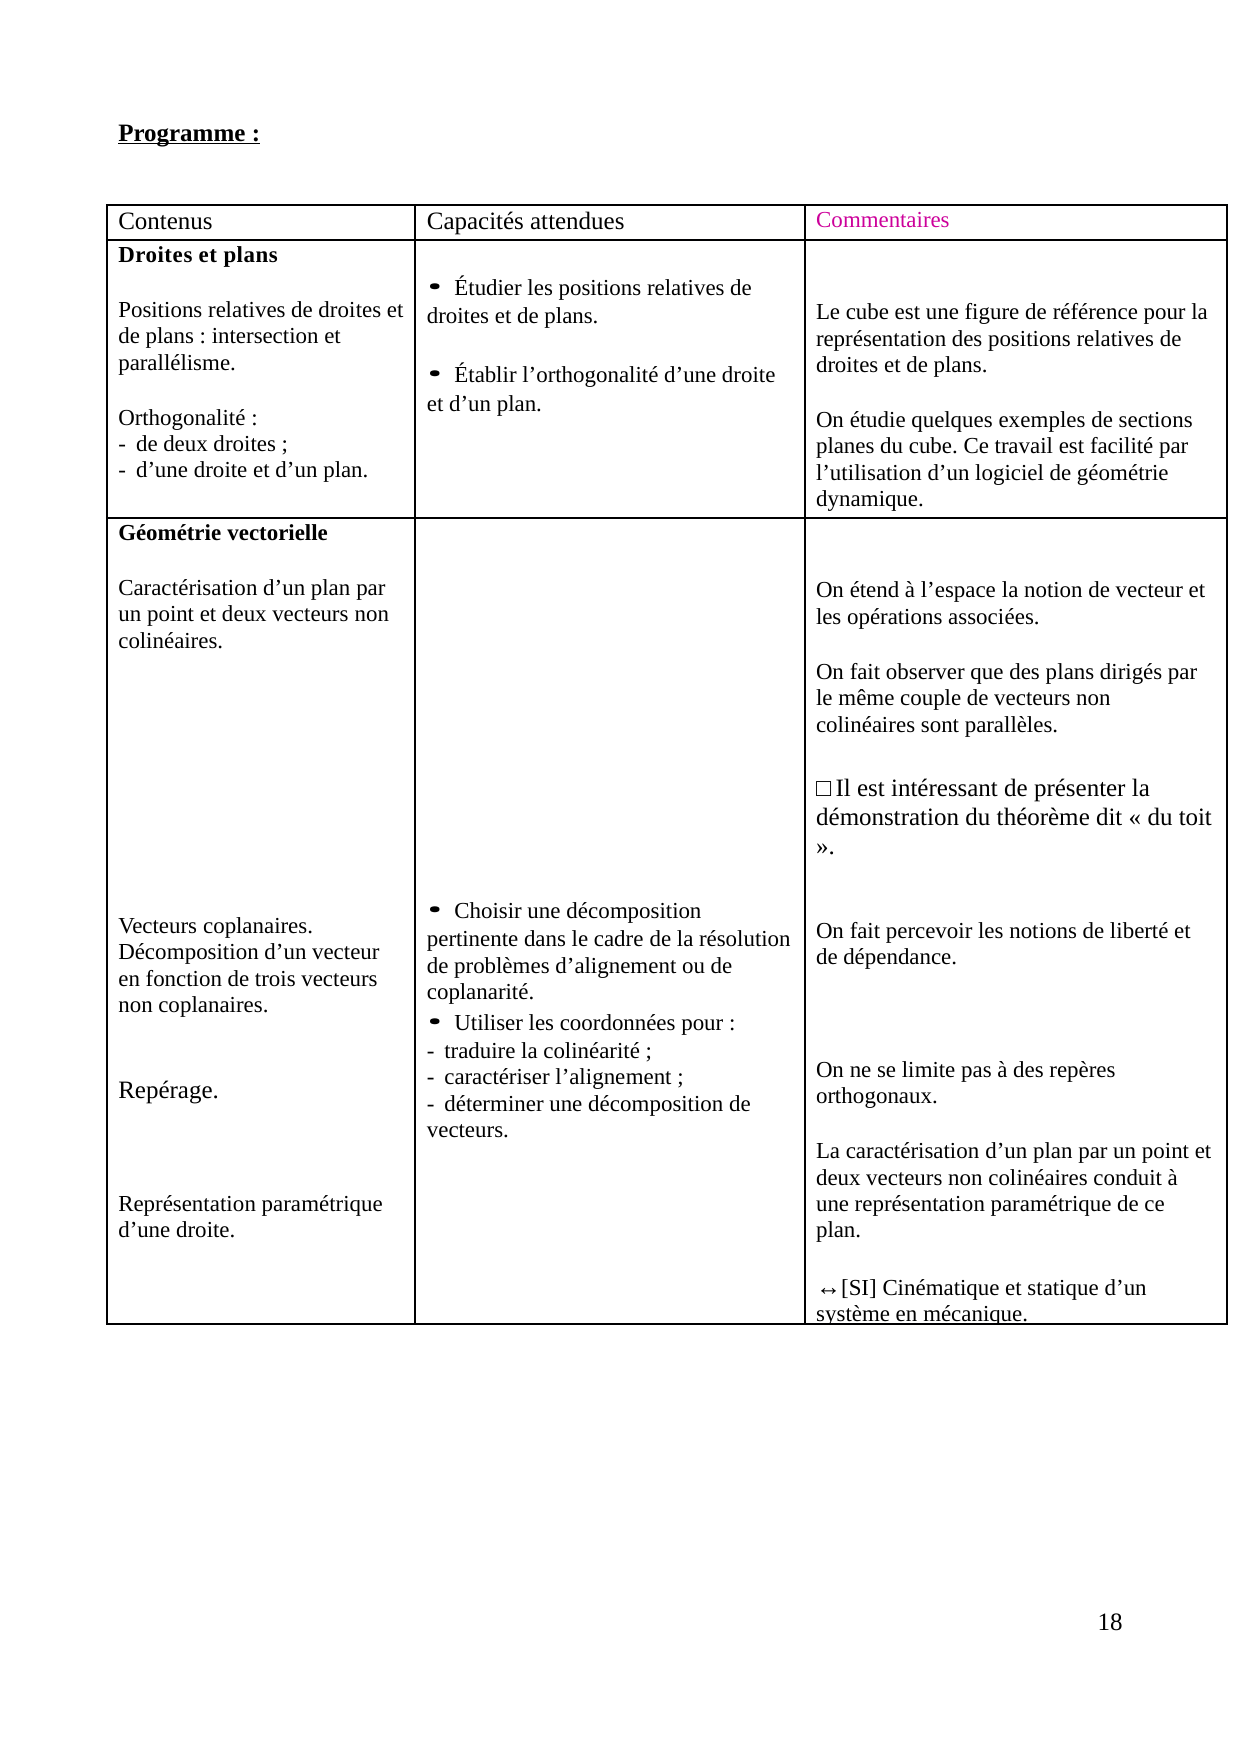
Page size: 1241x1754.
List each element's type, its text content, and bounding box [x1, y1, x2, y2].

text Programme : [118, 118, 1122, 147]
table_cell Géométrie vectorielle Caractérisation d’un plan par un point et deux vecteurs non colinéaires. Vecteurs coplanaires. Décomposition d’un vecteur en fonction de trois vecteurs non coplanaires. Repérage. Représentation paramétrique d’une droite. [108, 519, 414, 1323]
table_cell Le cube est une figure de référence pour la représentation des positions relatives de droites et de plans. On étudie quelques exemples de sections planes du cube. Ce travail est facilité par l’utilisation d’un logiciel de géométrie dynamique. [806, 241, 1226, 517]
table_cell • Étudier les positions relatives de droites et de plans. • Établir l’orthogonalité d’une droite et d’un plan. [416, 241, 804, 517]
table_cell • Choisir une décomposition pertinente dans le cadre de la résolution de problèmes d’alignement ou de coplanarité. • Utiliser les coordonnées pour : - traduire la colinéarité ; - caractériser l’alignement ; - déterminer une décomposition de vecteurs. [416, 519, 804, 1323]
table_header Contenus [108, 206, 414, 239]
table_header Commentaires [806, 206, 1226, 239]
table_cell Droites et plans Positions relatives de droites et de plans : intersection et parallélisme. Orthogonalité : - de deux droites ; - d’une droite et d’un plan. [108, 241, 414, 517]
table_header Capacités attendues [416, 206, 804, 239]
table_cell On étend à l’espace la notion de vecteur et les opérations associées. On fait observer que des plans dirigés par le même couple de vecteurs non colinéaires sont parallèles. □ Il est intéressant de présenter la démonstration du théorème dit « du toit ». On fait percevoir les notions de liberté et de dépendance. On ne se limite pas à des repères orthogonaux. La caractérisation d’un plan par un point et deux vecteurs non colinéaires conduit à une représentation paramétrique de ce plan. ↔[SI] Cinématique et statique d’un système en mécanique. [806, 519, 1226, 1323]
